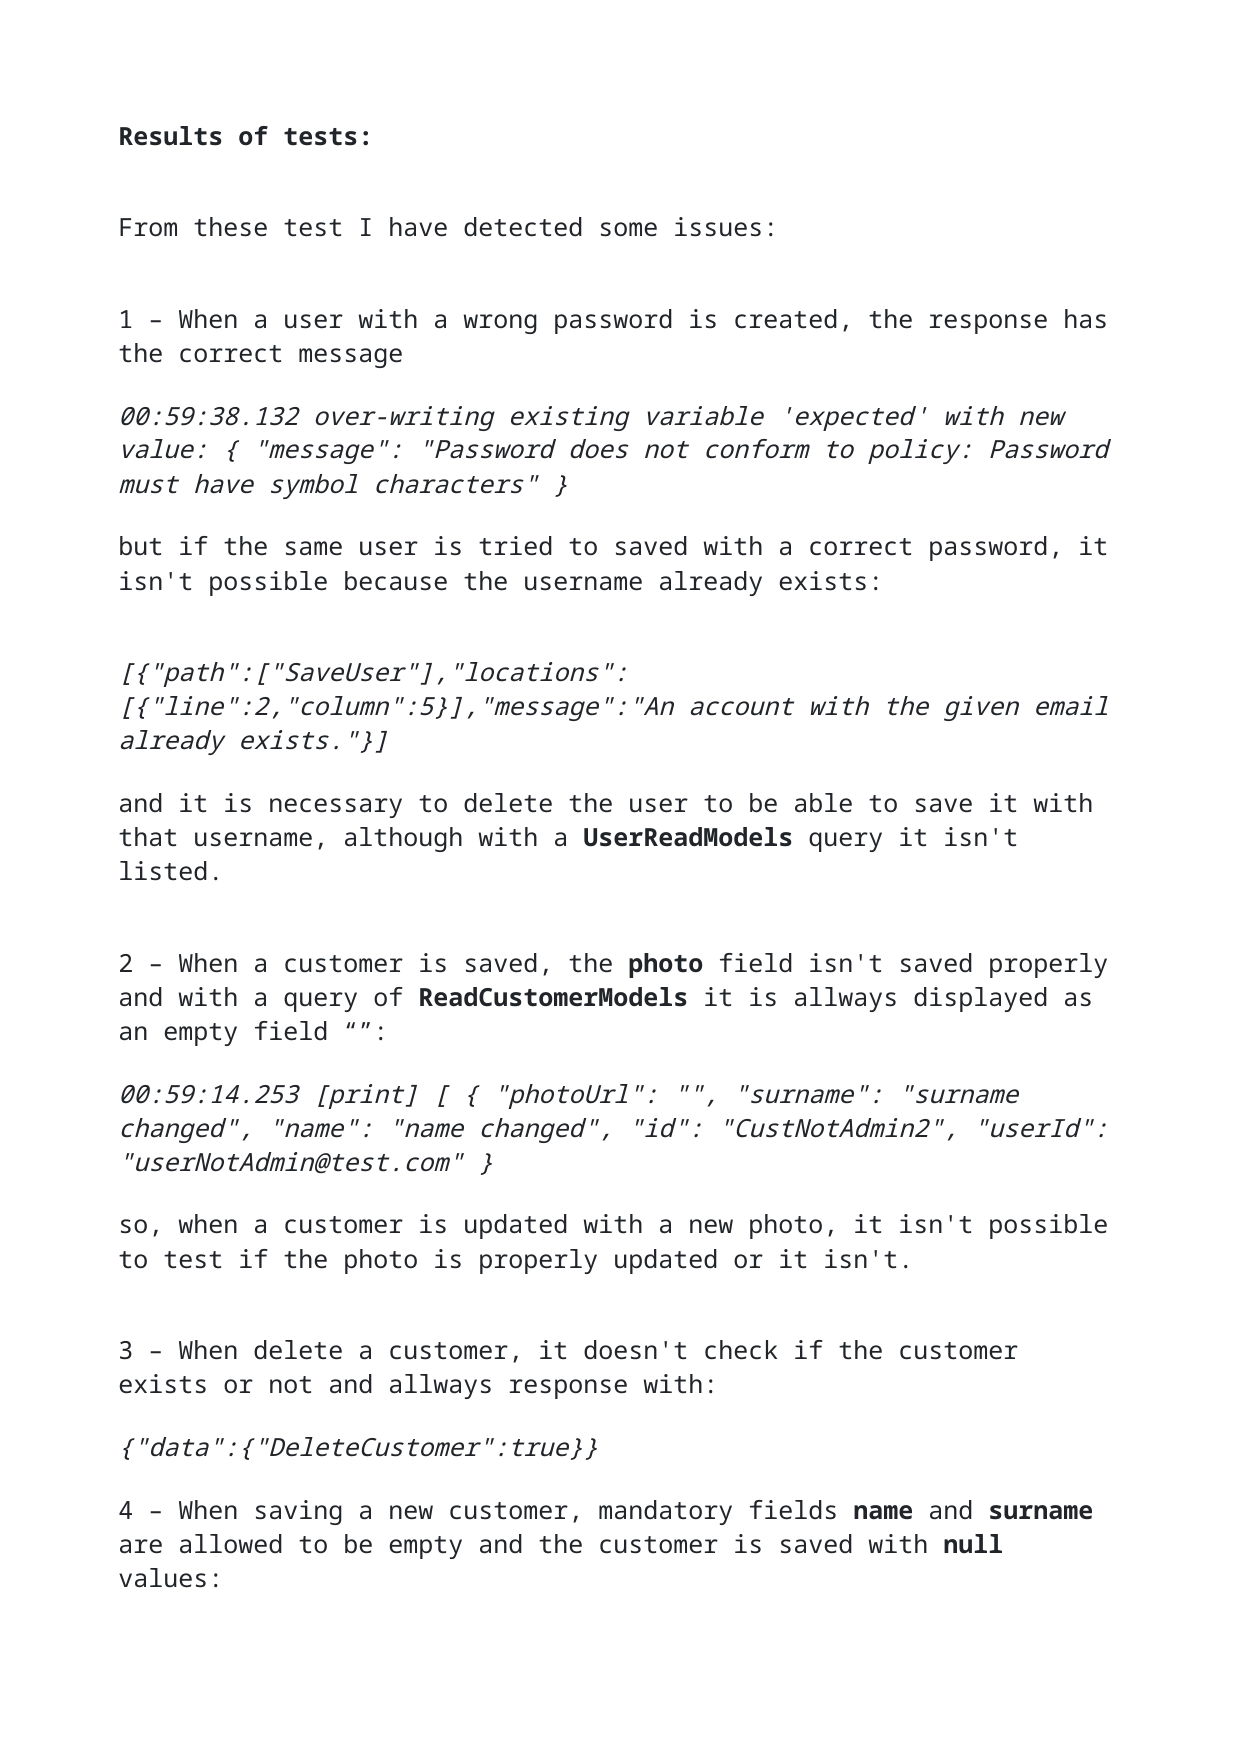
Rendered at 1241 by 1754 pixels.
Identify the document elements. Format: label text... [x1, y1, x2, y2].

text 3 – When delete a customer, it doesn't check if the customer exists or not and allways response with: [118, 1333, 1122, 1401]
text so, when a customer is updated with a new photo, it isn't possible to test if the photo is properly updated or it isn't. [118, 1207, 1122, 1275]
text 00:59:14.253 [print] [ { "photoUrl": "", "surname": "surname changed", "name": "name changed", "id": "CustNotAdmin2", "userId": "userNotAdmin@test.com" } [118, 1076, 1122, 1178]
text 2 – When a customer is saved, the photo field isn't saved properly and with a query of ReadCustomerModels it is allways displayed as an empty field “”: [118, 945, 1122, 1047]
text {"data":{"DeleteCustomer":true}} [118, 1430, 1122, 1464]
text From these test I have detected some issues: [118, 210, 1122, 244]
text Results of tests: [118, 118, 1122, 152]
text but if the same user is tried to saved with a correct password, it isn't possible because the username already exists: [118, 529, 1122, 597]
text 4 – When saving a new customer, mandatory fields name and surname are allowed to be empty and the customer is saved with null values: [118, 1492, 1122, 1595]
text [{"path":["SaveUser"],"locations":[{"line":2,"column":5}],"message":"An account with the given email already exists."}] [118, 655, 1122, 757]
text and it is necessary to delete the user to be able to save it with that username, although with a UserReadModels query it isn't listed. [118, 786, 1122, 888]
text 1 – When a user with a wrong password is created, the response has the correct message [118, 301, 1122, 369]
text 00:59:38.132 over-writing existing variable 'expected' with new value: { "message": "Password does not conform to policy: Password must have symbol characters" } [118, 398, 1122, 500]
